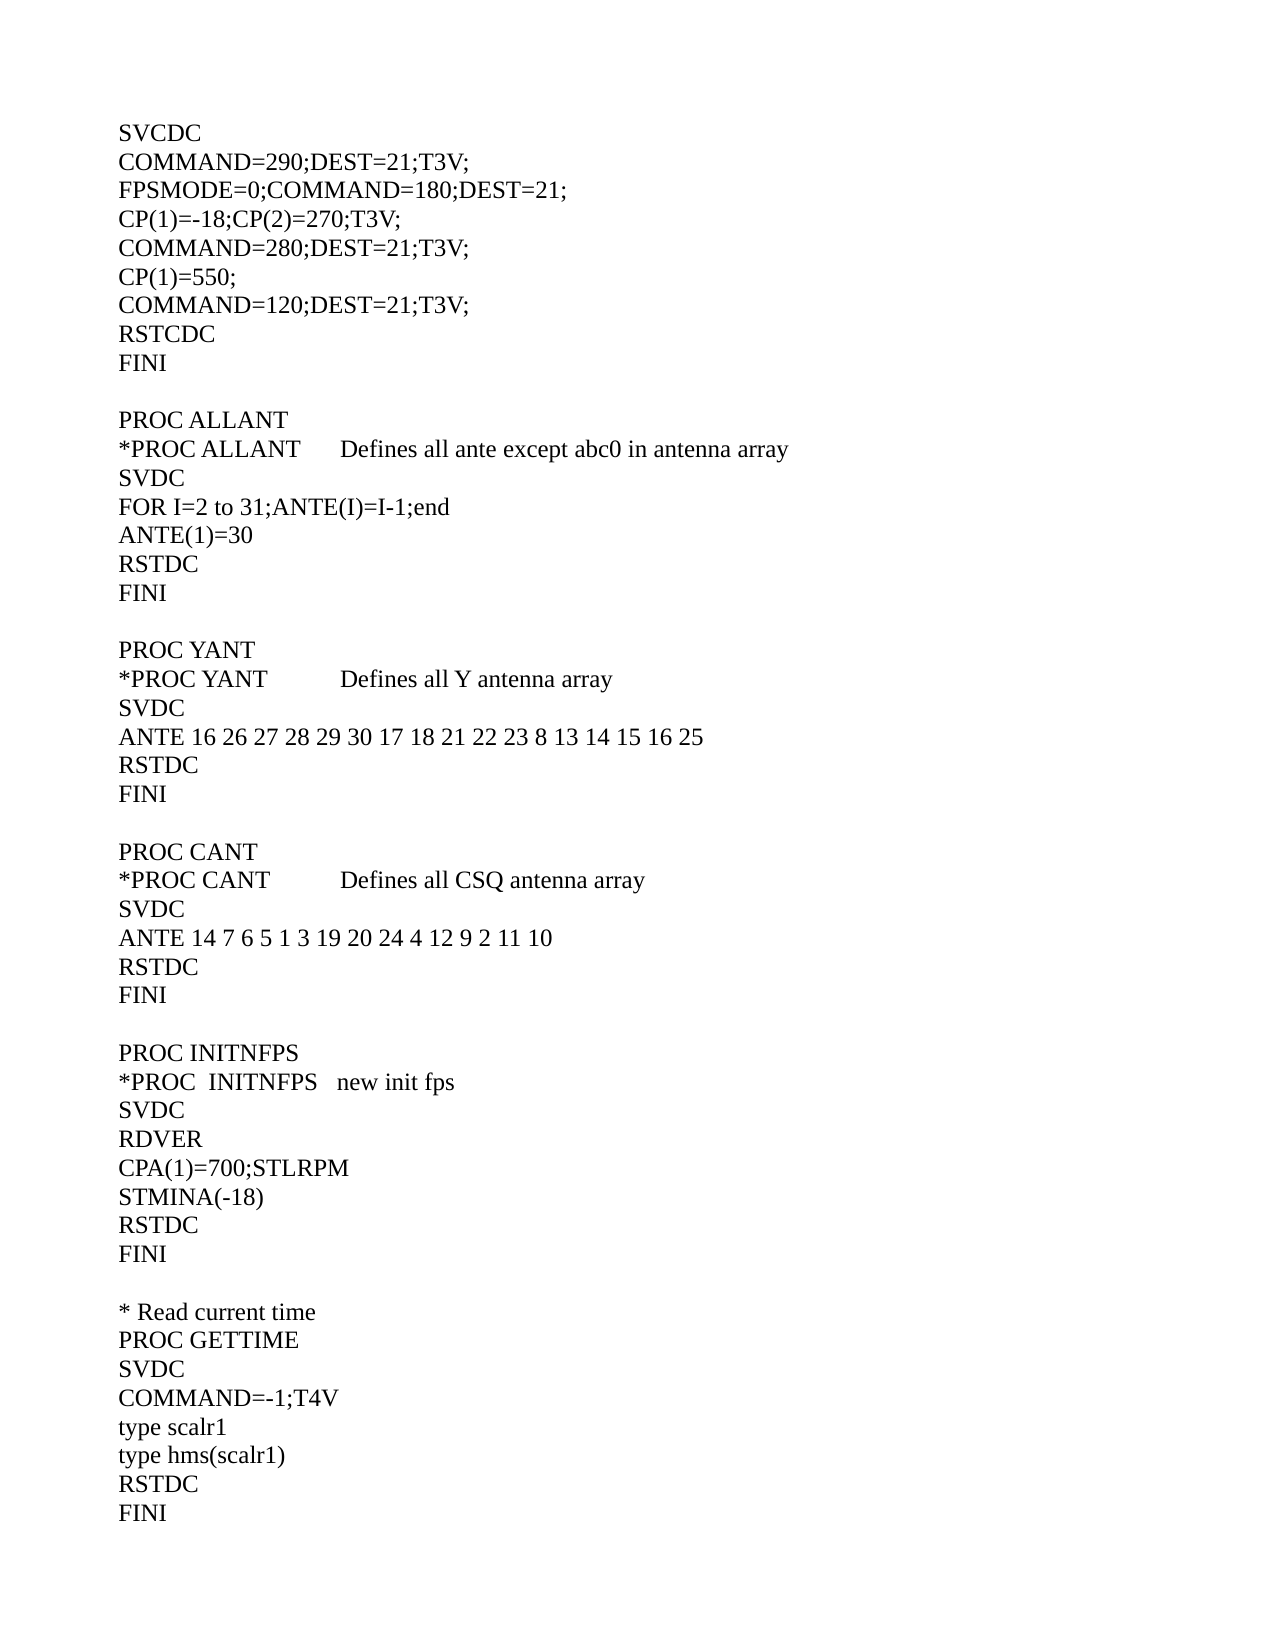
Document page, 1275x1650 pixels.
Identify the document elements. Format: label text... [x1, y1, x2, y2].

text * Read current time [118, 1297, 1157, 1326]
text PROC CANT [118, 837, 1157, 866]
text PROC YANT [118, 636, 1157, 664]
text COMMAND=120;DEST=21;T3V; [118, 291, 1157, 319]
text RSTDC [118, 1469, 1157, 1498]
text FINI [118, 578, 1157, 607]
text FINI [118, 981, 1157, 1009]
text type hms(scalr1) [118, 1441, 1157, 1469]
text SVDC [118, 463, 1157, 492]
text SVDC [118, 1096, 1157, 1124]
text RSTCDC [118, 319, 1157, 348]
text *PROC CANT Defines all CSQ antenna array [118, 866, 1157, 894]
text ANTE 16 26 27 28 29 30 17 18 21 22 23 8 13 14 15 16 25 [118, 722, 1157, 751]
text RDVER [118, 1124, 1157, 1153]
text ANTE(1)=30 [118, 521, 1157, 549]
text SVDC [118, 894, 1157, 923]
text type scalr1 [118, 1412, 1157, 1441]
text FINI [118, 1498, 1157, 1527]
text FINI [118, 348, 1157, 377]
text RSTDC [118, 751, 1157, 779]
text FPSMODE=0;COMMAND=180;DEST=21; [118, 176, 1157, 204]
text SVDC [118, 1354, 1157, 1383]
text PROC ALLANT [118, 406, 1157, 434]
text FINI [118, 1239, 1157, 1268]
text COMMAND=280;DEST=21;T3V; [118, 233, 1157, 262]
text FOR I=2 to 31;ANTE(I)=I-1;end [118, 492, 1157, 521]
text *PROC YANT Defines all Y antenna array [118, 664, 1157, 693]
text SVDC [118, 693, 1157, 722]
text RSTDC [118, 952, 1157, 981]
text *PROC INITNFPS new init fps [118, 1067, 1157, 1096]
text PROC GETTIME [118, 1326, 1157, 1354]
text CP(1)=-18;CP(2)=270;T3V; [118, 204, 1157, 233]
text ANTE 14 7 6 5 1 3 19 20 24 4 12 9 2 11 10 [118, 923, 1157, 952]
text STMINA(-18) [118, 1182, 1157, 1211]
text FINI [118, 779, 1157, 808]
text CPA(1)=700;STLRPM [118, 1153, 1157, 1182]
text COMMAND=-1;T4V [118, 1383, 1157, 1412]
text PROC INITNFPS [118, 1038, 1157, 1067]
text SVCDC [118, 118, 1157, 147]
text COMMAND=290;DEST=21;T3V; [118, 147, 1157, 176]
text *PROC ALLANT Defines all ante except abc0 in antenna array [118, 434, 1157, 463]
text RSTDC [118, 549, 1157, 578]
text CP(1)=550; [118, 262, 1157, 291]
text RSTDC [118, 1211, 1157, 1239]
